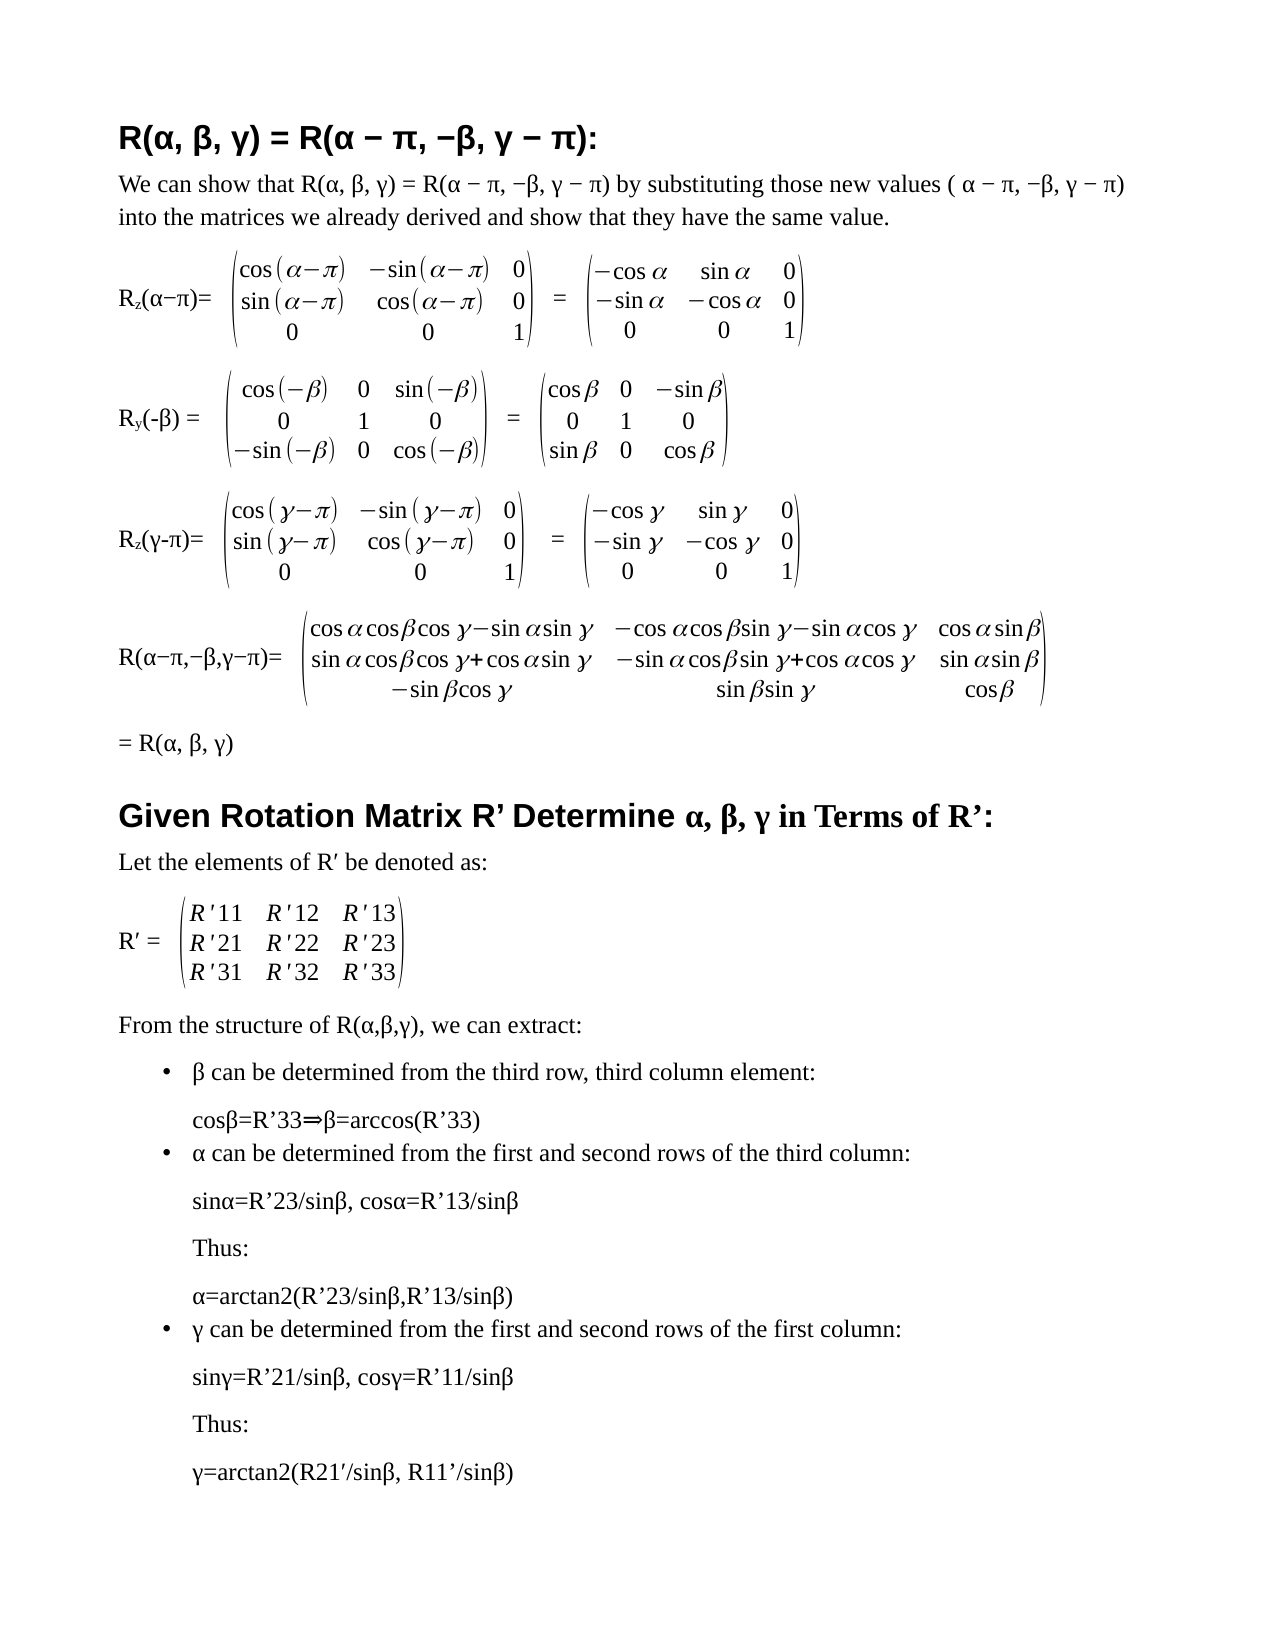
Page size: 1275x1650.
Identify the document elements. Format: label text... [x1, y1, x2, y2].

list γ=arctan2(R21′/sinβ, R11’/sinβ) [162, 1457, 1157, 1486]
list sinγ=R’21/sinβ, cosγ=R’11/sinβ [162, 1362, 1157, 1390]
text Rz(γ-π)= = [118, 490, 1157, 591]
text We can show that R(α, β, γ) = R(α − π, −β, γ − π) by substituting those new values ( α − π, −β, γ − π) into the matrices we already derived and show that they have the same value. [118, 169, 1157, 231]
text R(α−π,−β,γ−π)= [118, 610, 1157, 709]
list α=arctan2(R’23/sinβ,R’13/sinβ) [162, 1281, 1157, 1310]
text Let the elements of R′ be denoted as: [118, 847, 1157, 876]
list cosβ=R’33⇒β=arccos(R’33) [162, 1105, 1157, 1134]
text R′ = [118, 895, 1157, 991]
list γ can be determined from the first and second rows of the first column: [162, 1314, 1157, 1343]
text = R(α, β, γ) [118, 728, 1157, 757]
list sinα=R’23/sinβ, cosα=R’13/sinβ [162, 1186, 1157, 1214]
text Rz(α−π)== [118, 250, 1157, 351]
text From the structure of R(α,β,γ), we can extract: [118, 1010, 1157, 1039]
subtitle R(α, β, γ) = R(α − π, −β, γ − π): [118, 118, 1157, 157]
list Thus: [162, 1233, 1157, 1262]
subtitle Given Rotation Matrix R’ Determine α, β, γ in Terms of R’: [118, 796, 1157, 835]
text Ry(-β) = = [118, 370, 1157, 471]
list β can be determined from the third row, third column element: [162, 1057, 1157, 1086]
list Thus: [162, 1409, 1157, 1438]
list α can be determined from the first and second rows of the third column: [162, 1138, 1157, 1167]
